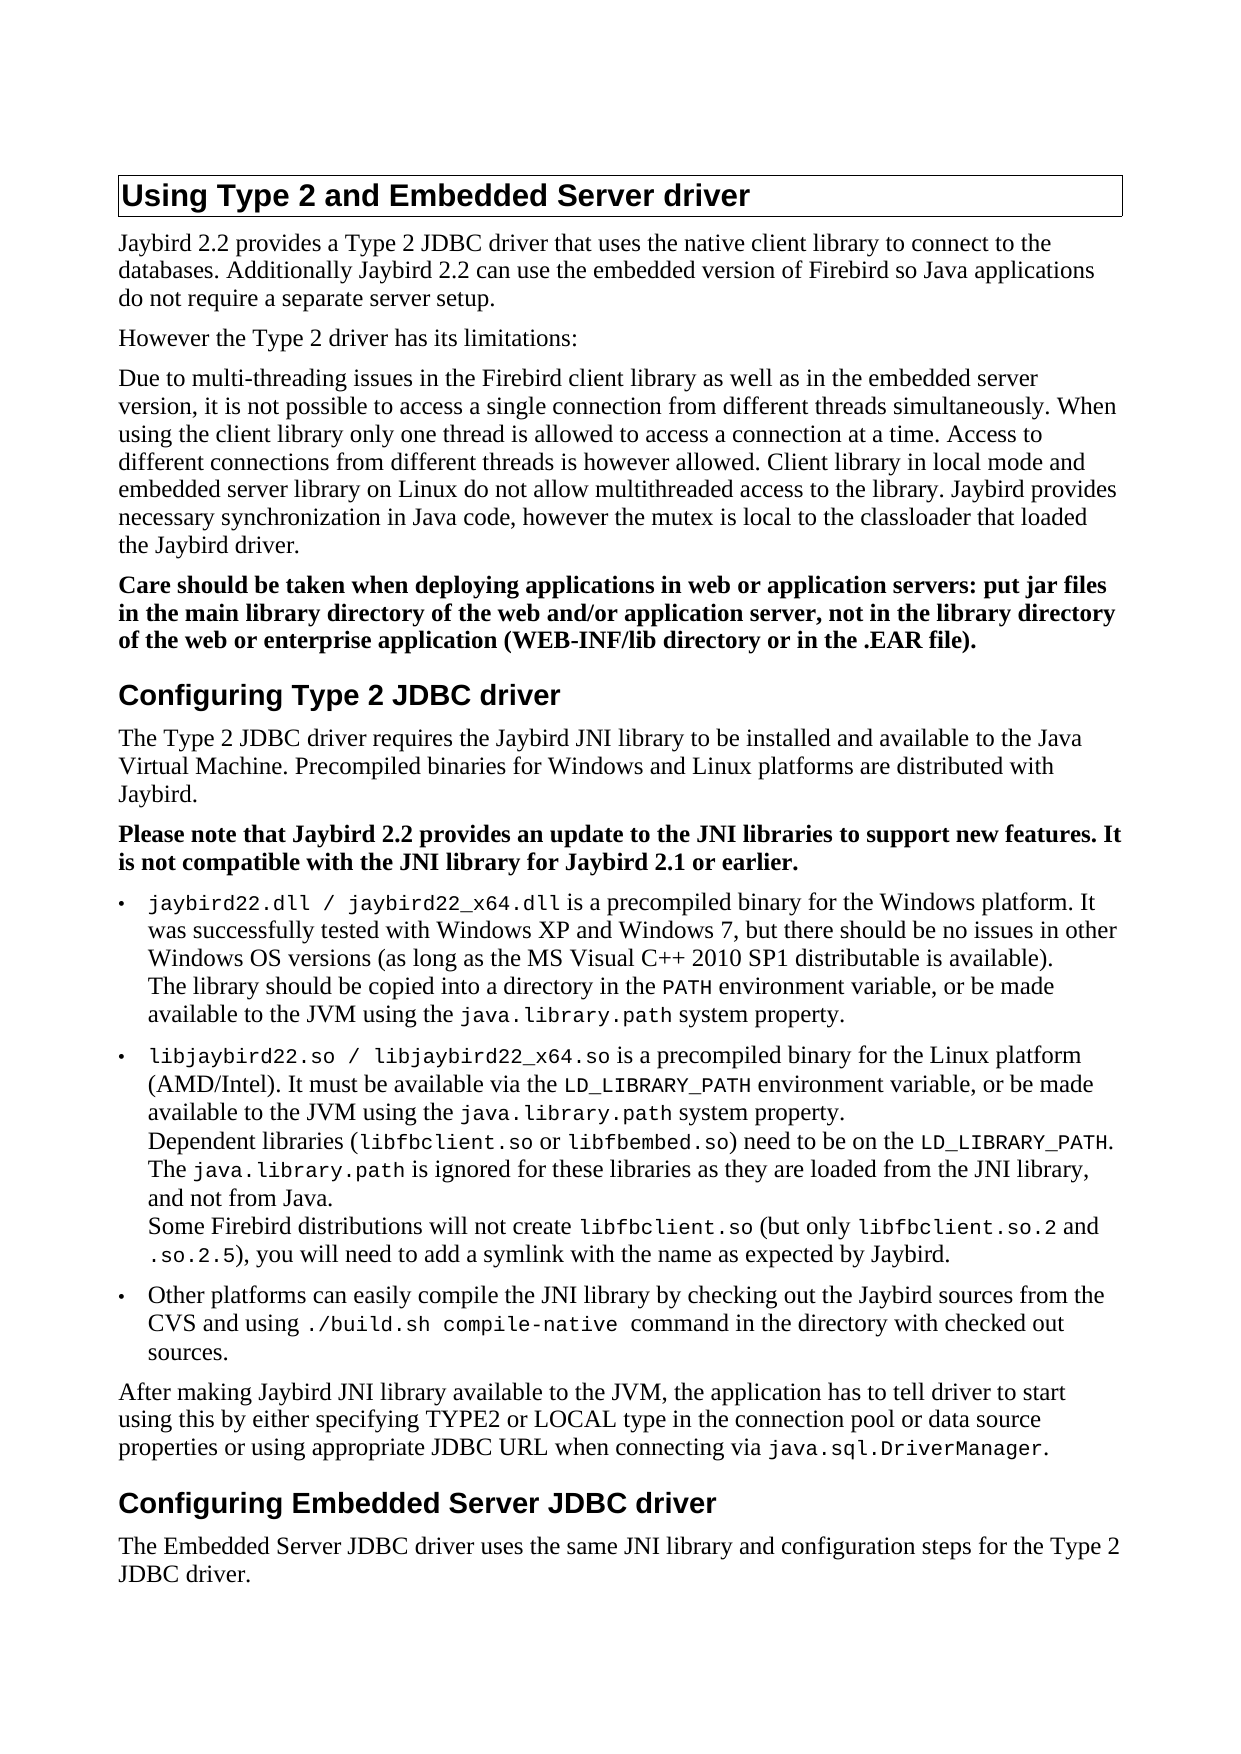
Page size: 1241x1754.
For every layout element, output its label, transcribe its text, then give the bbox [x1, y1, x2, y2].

text The Embedded Server JDBC driver uses the same JNI library and configuration steps for the Type 2 JDBC driver. [118, 1532, 1122, 1587]
text Due to multi-threading issues in the Firebird client library as well as in the embedded server version, it is not possible to access a single connection from different threads simultaneously. When using the client library only one thread is allowed to access a connection at a time. Access to different connections from different threads is however allowed. Client library in local mode and embedded server library on Linux do not allow multithreaded access to the library. Jaybird provides necessary synchronization in Java code, however the mutex is local to the classloader that loaded the Jaybird driver. [118, 364, 1122, 558]
subtitle Configuring Type 2 JDBC driver [118, 679, 1122, 712]
text However the Type 2 driver has its limitations: [118, 324, 1122, 352]
text After making Jaybird JNI library available to the JVM, the application has to tell driver to start using this by either specifying TYPE2 or LOCAL type in the connection pool or data source properties or using appropriate JDBC URL when connecting via java.sql.DriverManager. [118, 1378, 1122, 1462]
text The Type 2 JDBC driver requires the Jaybird JNI library to be installed and available to the Java Virtual Machine. Precompiled binaries for Windows and Linux platforms are distributed with Jaybird. [118, 724, 1122, 807]
text Jaybird 2.2 provides a Type 2 JDBC driver that uses the native client library to connect to the databases. Additionally Jaybird 2.2 can use the embedded version of Firebird so Java applications do not require a separate server setup. [118, 229, 1122, 312]
subtitle Configuring Embedded Server JDBC driver [118, 1487, 1122, 1519]
text Please note that Jaybird 2.2 provides an update to the JNI libraries to support new features. It is not compatible with the JNI library for Jaybird 2.1 or earlier. [118, 820, 1122, 875]
list jaybird22.dll / jaybird22_x64.dll is a precompiled binary for the Windows platform. It was successfully tested with Windows XP and Windows 7, but there should be no issues in other Windows OS versions (as long as the MS Visual C++ 2010 SP1 distributable is available). The library should be copied into a directory in the PATH environment variable, or be made available to the JVM using the java.library.path system property. [118, 888, 1122, 1029]
text Care should be taken when deploying applications in web or application servers: put jar files in the main library directory of the web and/or application server, not in the library directory of the web or enterprise application (WEB-INF/lib directory or in the .EAR file). [118, 571, 1122, 654]
list Other platforms can easily compile the JNI library by checking out the Jaybird sources from the CVS and using ./build.sh compile-native command in the directory with checked out sources. [118, 1281, 1122, 1365]
list libjaybird22.so / libjaybird22_x64.so is a precompiled binary for the Linux platform (AMD/Intel). It must be available via the LD_LIBRARY_PATH environment variable, or be made available to the JVM using the java.library.path system property. Dependent libraries (libfbclient.so or libfbembed.so) need to be on the LD_LIBRARY_PATH. The java.library.path is ignored for these libraries as they are loaded from the JNI library, and not from Java. Some Firebird distributions will not create libfbclient.so (but only libfbclient.so.2 and .so.2.5), you will need to add a symlink with the name as expected by Jaybird. [118, 1041, 1122, 1269]
subtitle Using Type 2 and Embedded Server driver [119, 176, 1122, 216]
